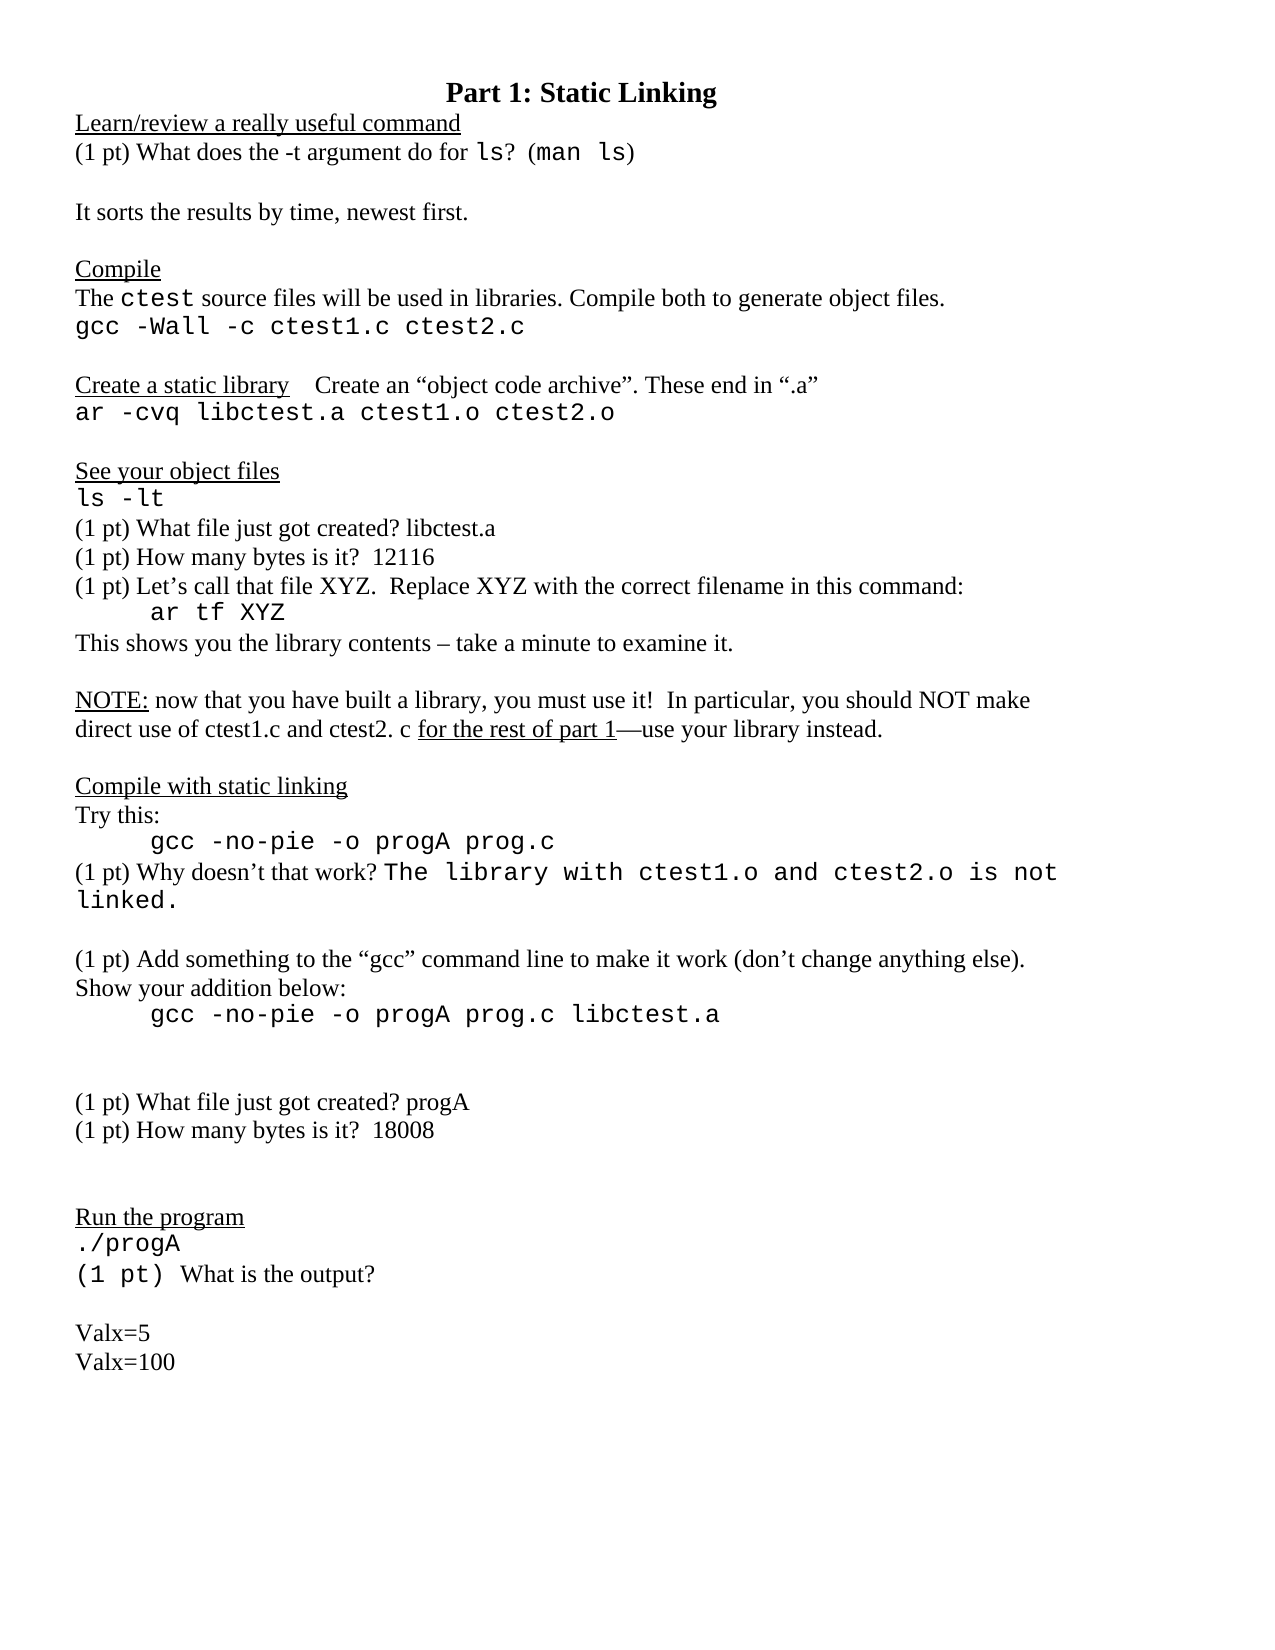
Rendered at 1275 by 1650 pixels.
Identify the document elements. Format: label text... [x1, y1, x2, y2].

text (1 pt) What is the output? [75, 1259, 1087, 1290]
text (1 pt) Add something to the “gcc” command line to make it work (don’t change anything else). Show your addition below: [75, 944, 1087, 1002]
text The ctest source files will be used in libraries. Compile both to generate object files. [75, 283, 1087, 314]
text It sorts the results by time, newest first. [75, 197, 1087, 226]
text (1 pt) What file just got created? libctest.a [75, 513, 1087, 542]
text gcc -no-pie -o progA prog.c [75, 828, 1087, 857]
text gcc -Wall -c ctest1.c ctest2.c [75, 314, 1087, 342]
text Compile with static linking [75, 771, 1087, 800]
text (1 pt) Let’s call that file XYZ. Replace XYZ with the correct filename in this command: [75, 571, 1087, 600]
text (1 pt) Why doesn’t that work? The library with ctest1.o and ctest2.o is not linked. [75, 857, 1087, 916]
text gcc -no-pie -o progA prog.c libctest.a [75, 1002, 1087, 1030]
text NOTE: now that you have built a library, you must use it! In particular, you should NOT make direct use of ctest1.c and ctest2. c for the rest of part 1—use your library instead. [75, 685, 1087, 743]
text ar tf XYZ [75, 600, 1087, 628]
text Part 1: Static Linking [75, 75, 1087, 108]
text ar -cvq libctest.a ctest1.o ctest2.o [75, 399, 1087, 428]
text Valx=5 [75, 1318, 1087, 1347]
text Run the program [75, 1202, 1087, 1231]
text Compile [75, 254, 1087, 283]
text (1 pt) How many bytes is it? 12116 [75, 542, 1087, 571]
text (1 pt) What file just got created? progA [75, 1087, 1087, 1116]
text Valx=100 [75, 1347, 1087, 1376]
text ls -lt [75, 485, 1087, 513]
text See your object files [75, 456, 1087, 485]
text (1 pt) How many bytes is it? 18008 [75, 1116, 1087, 1144]
text Learn/review a really useful command [75, 108, 1087, 137]
text (1 pt) What does the -t argument do for ls? (man ls) [75, 137, 1087, 168]
text ./progA [75, 1231, 1087, 1259]
text Create a static library Create an “object code archive”. These end in “.a” [75, 371, 1087, 399]
text Try this: [75, 800, 1087, 828]
text This shows you the library contents – take a minute to examine it. [75, 628, 1087, 657]
